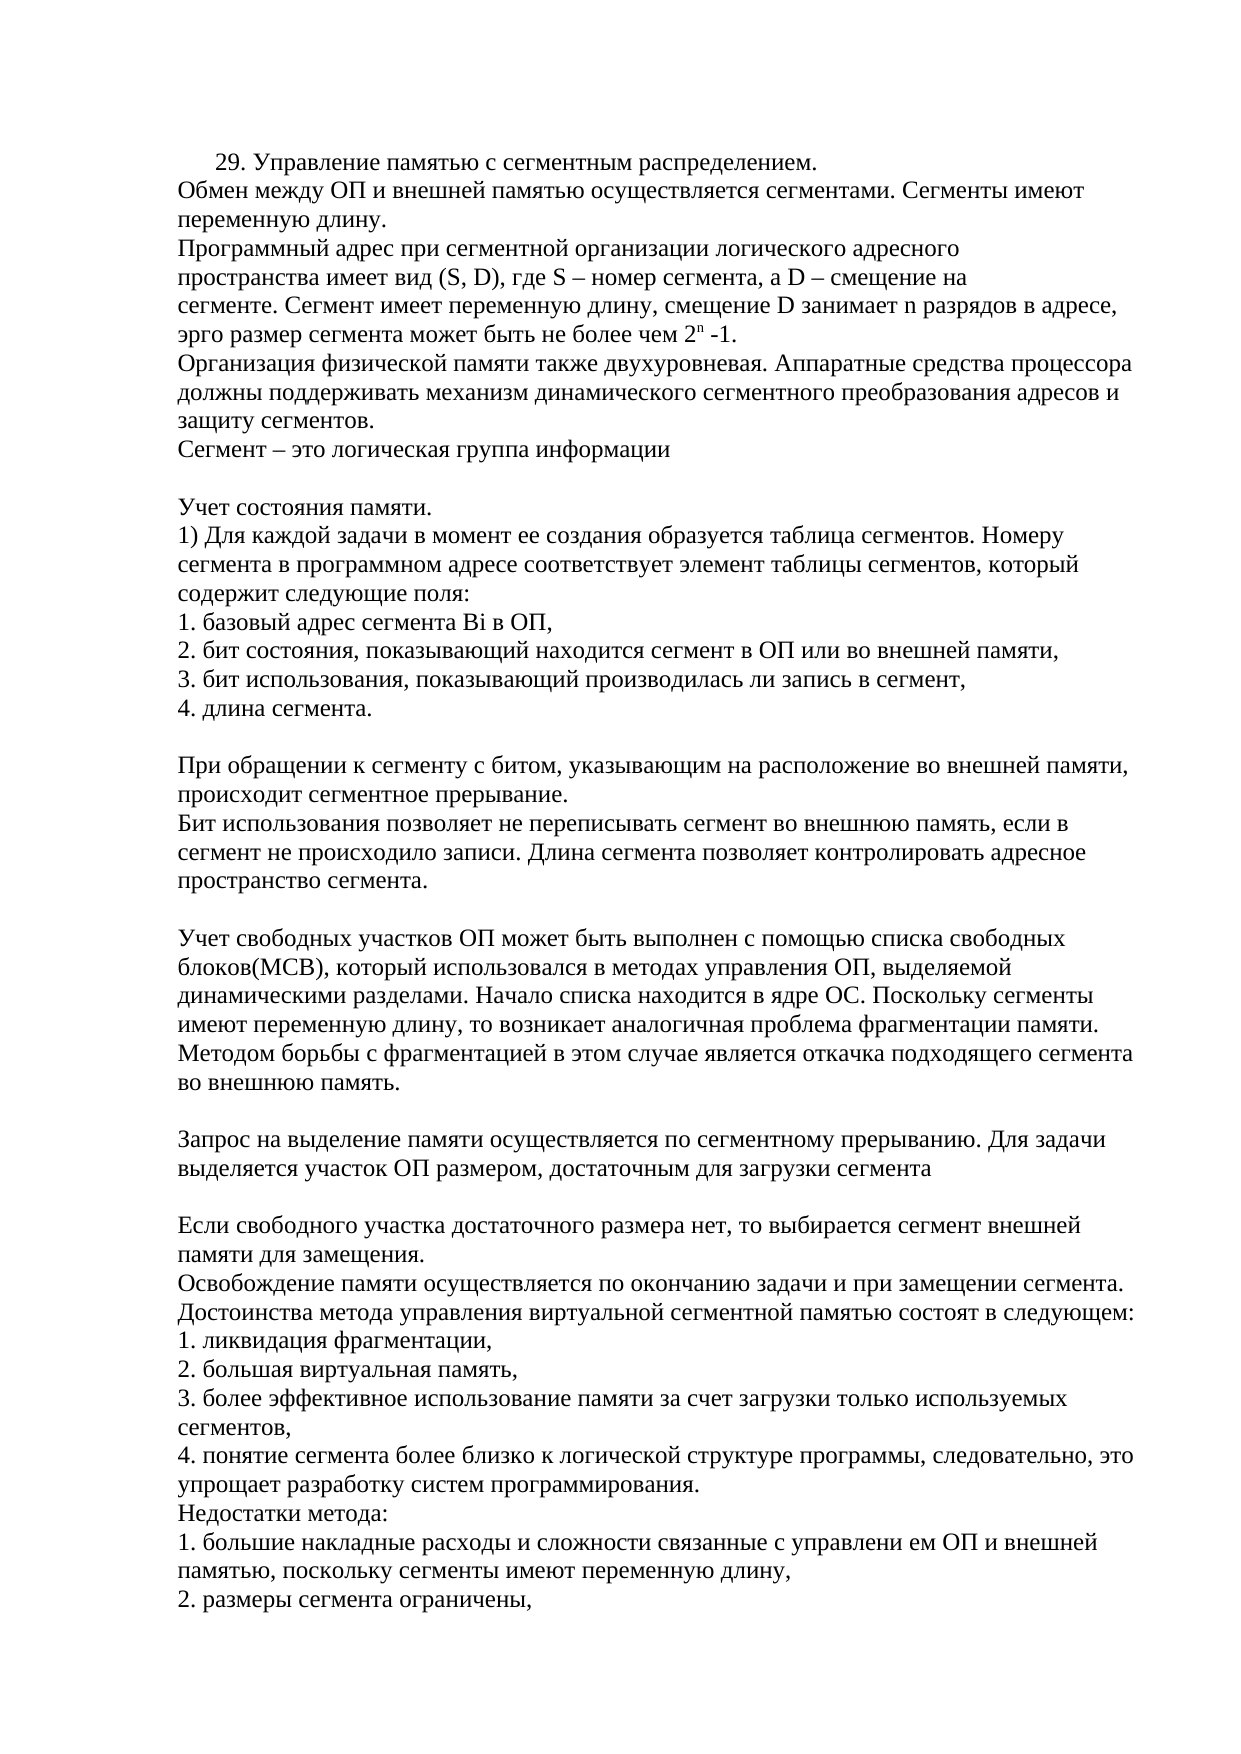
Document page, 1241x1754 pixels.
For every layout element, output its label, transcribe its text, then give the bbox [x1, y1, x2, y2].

text 1. ликвидация фрагментации, [177, 1326, 1152, 1354]
text Обмен между ОП и внешней памятью осуществляется сегментами. Сегменты имеют переменную длину. [177, 176, 1152, 233]
text Сегмент – это логическая группа информации [177, 434, 1152, 463]
text Если свободного участка достаточного размера нет, то выбирается сегмент внешней памяти для замещения. [177, 1211, 1152, 1268]
text Запрос на выделение памяти осуществляется по сегментному прерыванию. Для задачи выделяется участок ОП размером, достаточным для загрузки сегмента [177, 1124, 1152, 1182]
text Достоинства метода управления виртуальной сегментной памятью состоят в следующем: [177, 1297, 1152, 1326]
text 4. понятие сегмента более близко к логической структуре программы, следовательно, это упрощает разработку систем программирования. [177, 1441, 1152, 1498]
text 1) Для каждой задачи в момент ее создания образуется таблица сегментов. Номеру сегмента в программном адресе соответствует элемент таблицы сегментов, который содержит следующие поля: [177, 521, 1152, 607]
text Организация физической памяти также двухуровневая. Аппаратные средства процессора должны поддерживать механизм динамического сегментного преобразования адресов и защиту сегментов. [177, 348, 1152, 434]
text 3. бит использования, показывающий производилась ли запись в сегмент, [177, 664, 1152, 693]
text пространства имеет вид (S, D), где S – номер сегмента, а D – смещение на [177, 262, 1152, 291]
text Бит использования позволяет не переписывать сегмент во внешнюю память, если в сегмент не происходило записи. Длина сегмента позволяет контролировать адресное пространство сегмента. [177, 808, 1152, 894]
text При обращении к сегменту с битом, указывающим на расположение во внешней памяти, происходит сегментное прерывание. [177, 751, 1152, 808]
text 1. базовый адрес сегмента Bi в ОП, [177, 607, 1152, 636]
text 2. большая виртуальная память, [177, 1354, 1152, 1383]
text 2. размеры сегмента ограничены, [177, 1584, 1152, 1613]
text 1. большие накладные расходы и сложности связанные с управлени ем ОП и внешней памятью, поскольку сегменты имеют переменную длину, [177, 1527, 1152, 1584]
text Освобождение памяти осуществляется по окончанию задачи и при замещении сегмента. [177, 1268, 1152, 1297]
text Недостатки метода: [177, 1498, 1152, 1527]
text Учет свободных участков ОП может быть выполнен с помощью списка свободных блоков(MCB), который использовался в методах управления ОП, выделяемой динамическими разделами. Начало списка находится в ядре ОС. Поскольку сегменты имеют переменную длину, то возникает аналогичная проблема фрагментации памяти. Методом борьбы с фрагментацией в этом случае является откачка подходящего сегмента во внешнюю память. [177, 923, 1152, 1096]
text 4. длина сегмента. [177, 693, 1152, 722]
text сегменте. Сегмент имеет переменную длину, смещение D занимает n разрядов в адресе, эрго размер сегмента может быть не более чем 2n -1. [177, 291, 1152, 348]
text 3. более эффективное использование памяти за счет загрузки только используемых сегментов, [177, 1383, 1152, 1441]
list Управление памятью с сегментным распределением. [215, 147, 1152, 176]
text Учет состояния памяти. [177, 492, 1152, 521]
text 2. бит состояния, показывающий находится сегмент в ОП или во внешней памяти, [177, 636, 1152, 664]
text Программный адрес при сегментной организации логического адресного [177, 233, 1152, 262]
